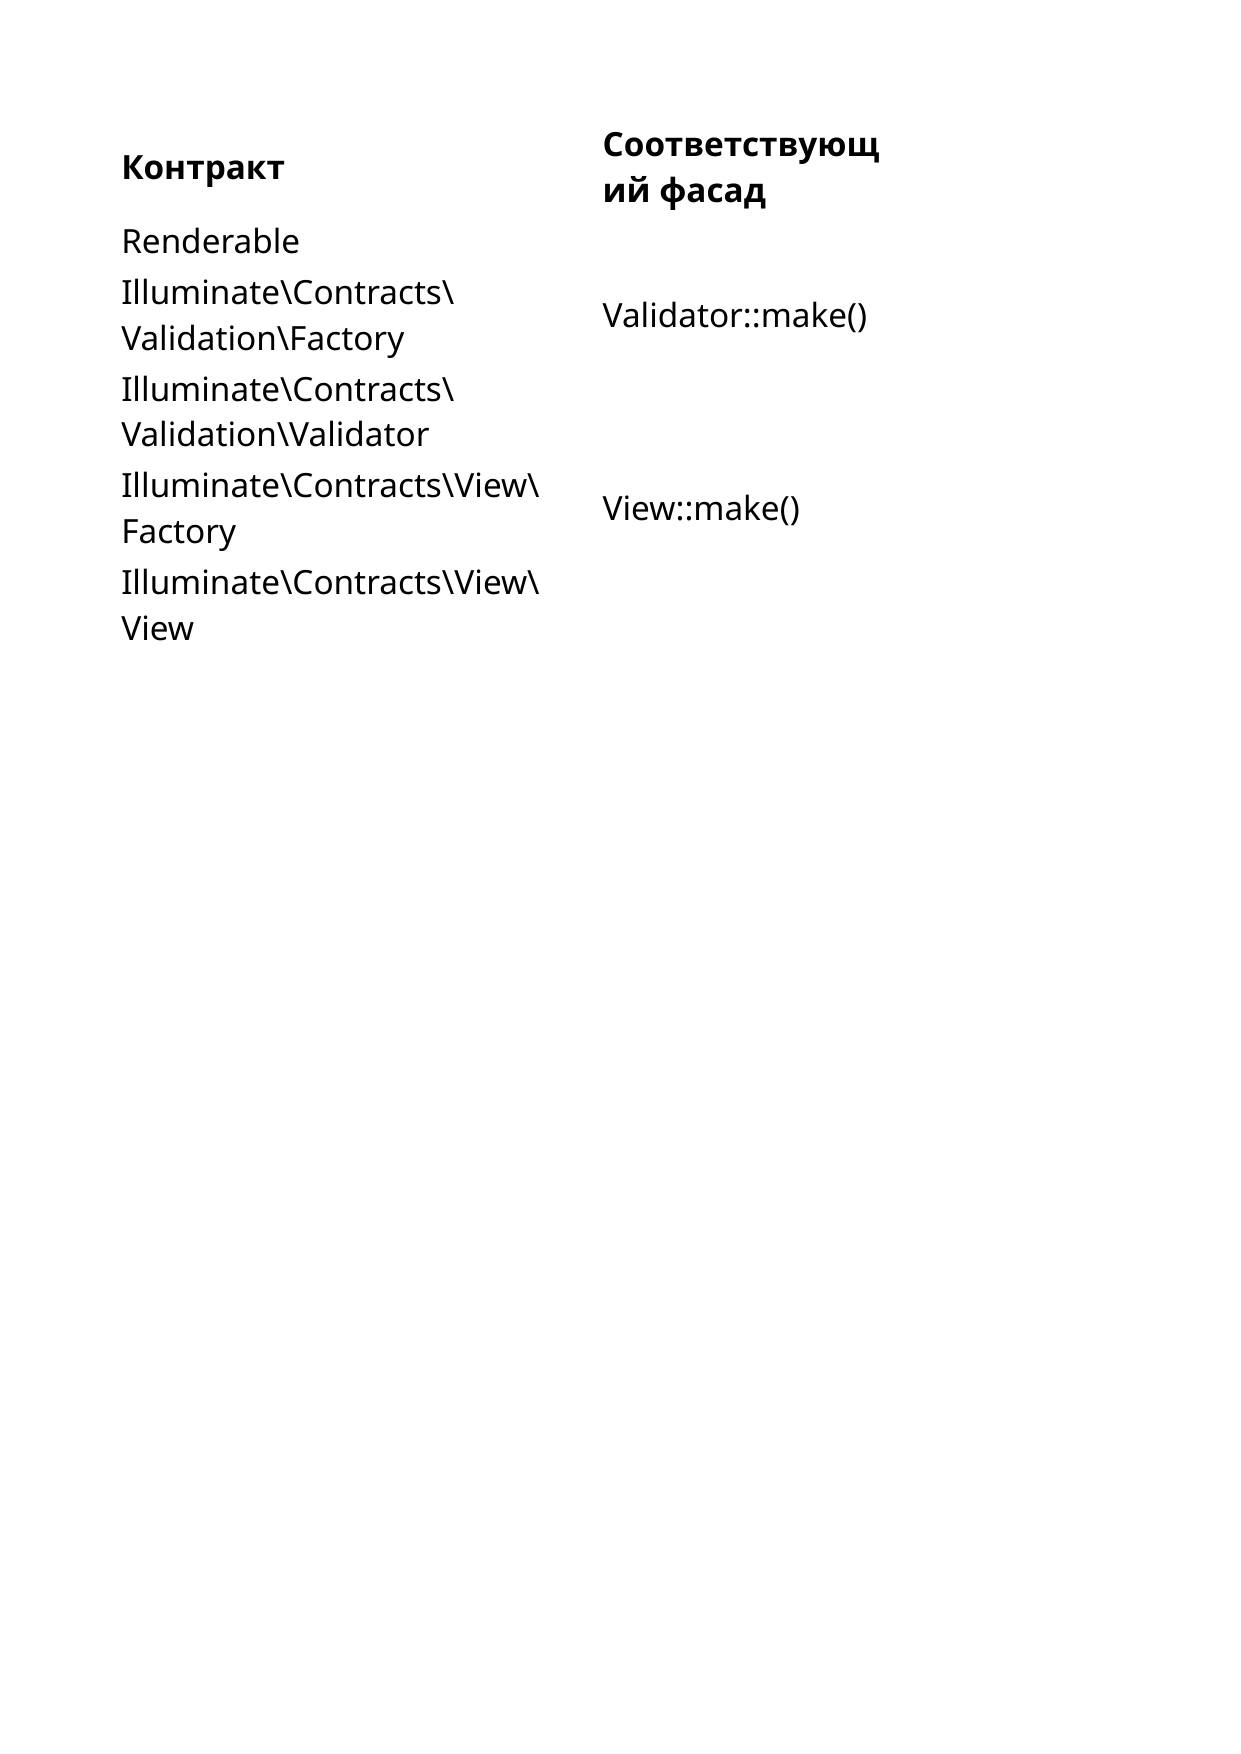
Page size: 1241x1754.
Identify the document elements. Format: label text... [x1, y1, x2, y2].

table_cell Illuminate\Contracts\View\View [118, 556, 599, 653]
table_cell Validator::make() [600, 266, 897, 363]
table_cell Illuminate\Contracts\View\Factory [118, 459, 599, 556]
table_cell Renderable [118, 215, 599, 266]
table_cell Illuminate\Contracts\Validation\Factory [118, 266, 599, 363]
table_header Контракт [118, 118, 599, 215]
table_cell [600, 215, 897, 266]
table_cell Illuminate\Contracts\Validation\Validator [118, 363, 599, 459]
table_cell [600, 556, 897, 653]
table_cell View::make() [600, 459, 897, 556]
table_cell [600, 363, 897, 459]
table_header Соответствующий фасад [600, 118, 897, 215]
